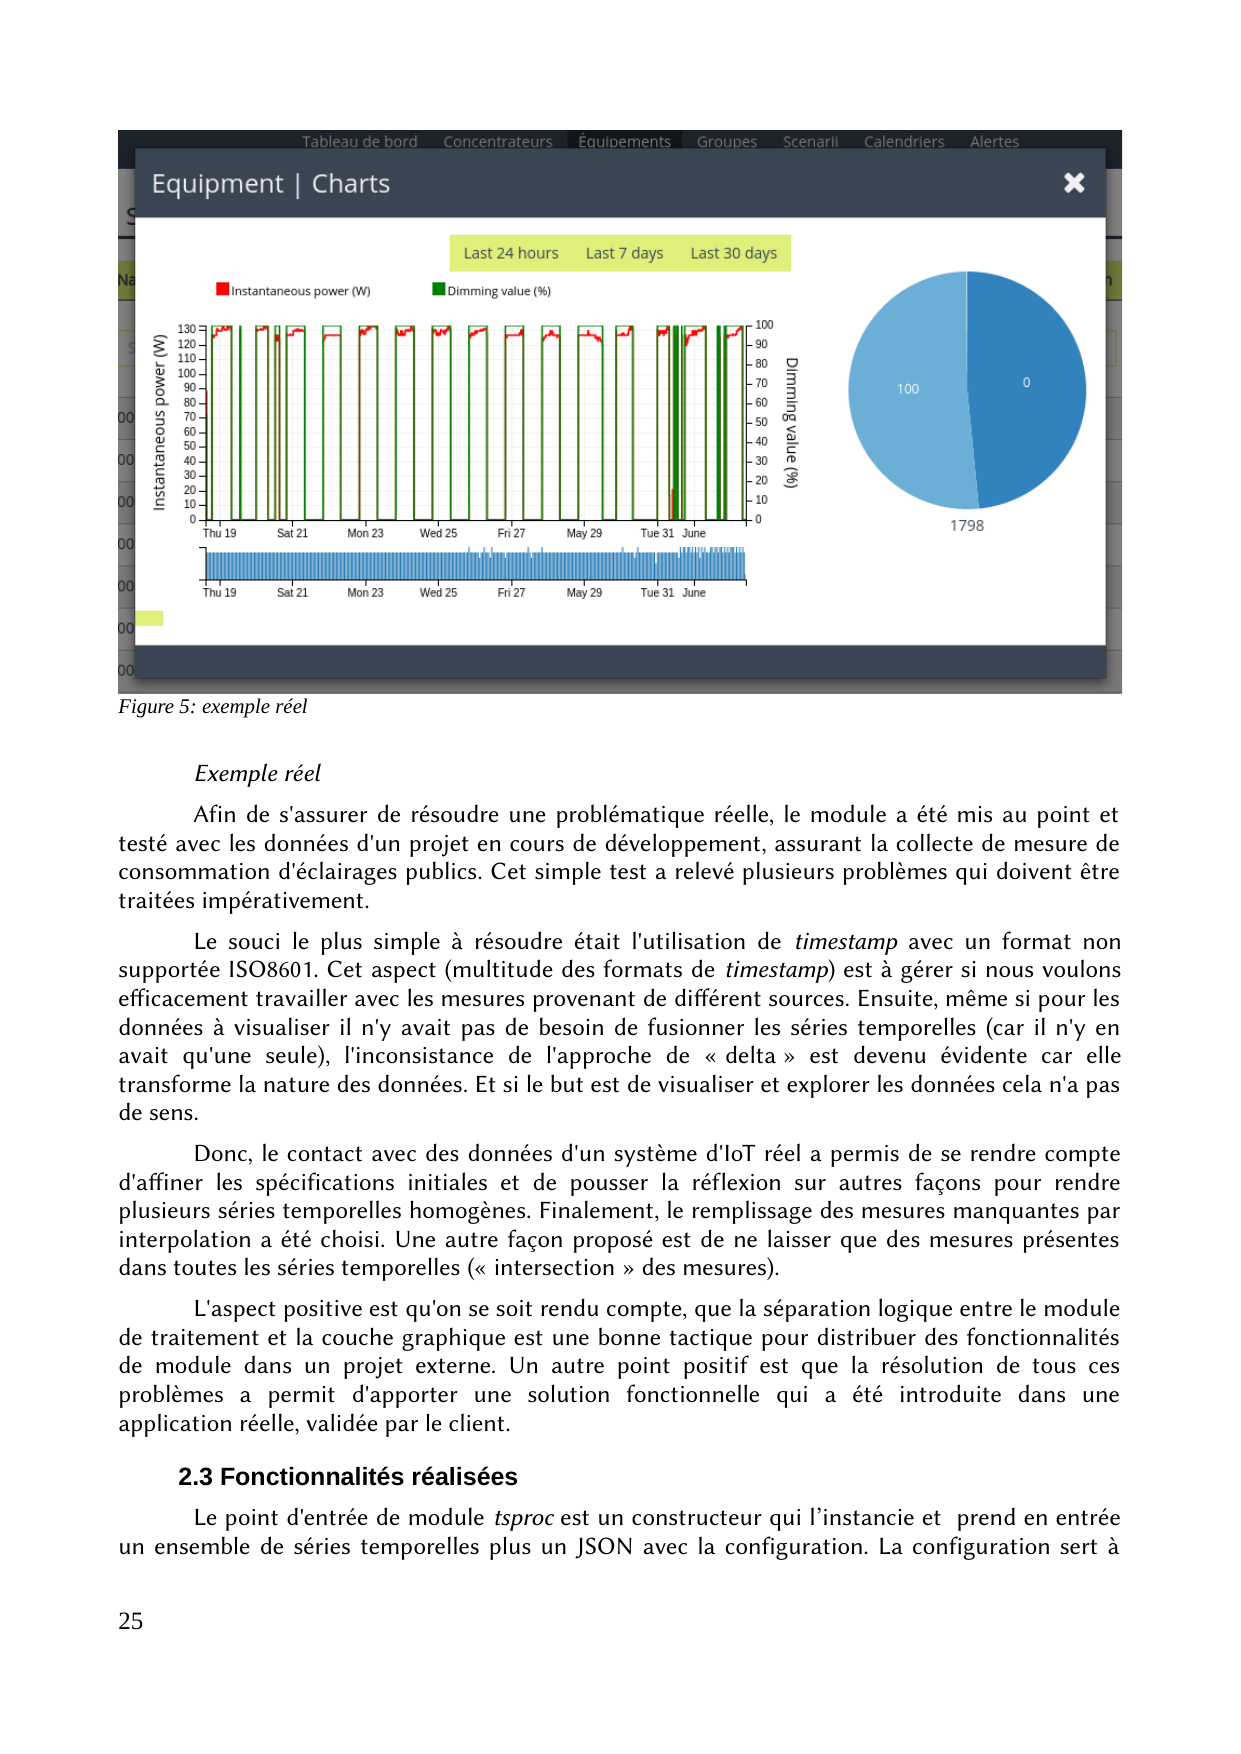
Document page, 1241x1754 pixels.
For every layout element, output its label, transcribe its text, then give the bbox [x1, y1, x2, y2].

text Donc, le contact avec des données d'un système d'IoT réel a permis de se rendre compte d'affiner les spécifications initiales et de pousser la réflexion sur autres façons pour rendre plusieurs séries temporelles homogènes. Finalement, le remplissage des mesures manquantes par interpolation a été choisi. Une autre façon proposé est de ne laisser que des mesures présentes dans toutes les séries temporelles (« intersection » des mesures). [118, 1139, 1122, 1282]
text [118, 118, 1122, 130]
text Le point d'entrée de module tsproc est un constructeur qui l’instancie et prend en entrée un ensemble de séries temporelles plus un JSON avec la configuration. La configuration sert à [118, 1503, 1122, 1560]
text Figure 5: exemple réel [118, 694, 1122, 718]
text Le souci le plus simple à résoudre était l'utilisation de timestamp avec un format non supportée ISO8601. Cet aspect (multitude des formats de timestamp) est à gérer si nous voulons efficacement travailler avec les mesures provenant de différent sources. Ensuite, même si pour les données à visualiser il n'y avait pas de besoin de fusionner les séries temporelles (car il n'y en avait qu'une seule), l'inconsistance de l'approche de « delta » est devenu évidente car elle transforme la nature des données. Et si le but est de visualiser et explorer les données cela n'a pas de sens. [118, 927, 1122, 1127]
text Afin de s'assurer de résoudre une problématique réelle, le module a été mis au point et testé avec les données d'un projet en cours de développement, assurant la collecte de mesure de consommation d'éclairages publics. Cet simple test a relevé plusieurs problèmes qui doivent être traitées impérativement. [118, 800, 1122, 914]
text L'aspect positive est qu'on se soit rendu compte, que la séparation logique entre le module de traitement et la couche graphique est une bonne tactique pour distribuer des fonctionnalités de module dans un projet externe. Un autre point positif est que la résolution de tous ces problèmes a permit d'apporter une solution fonctionnelle qui a été introduite dans une application réelle, validée par le client. [118, 1294, 1122, 1437]
text Exemple réel [118, 759, 1122, 788]
subtitle Fonctionnalités réalisées [118, 1462, 1122, 1491]
picture [118, 130, 1123, 694]
